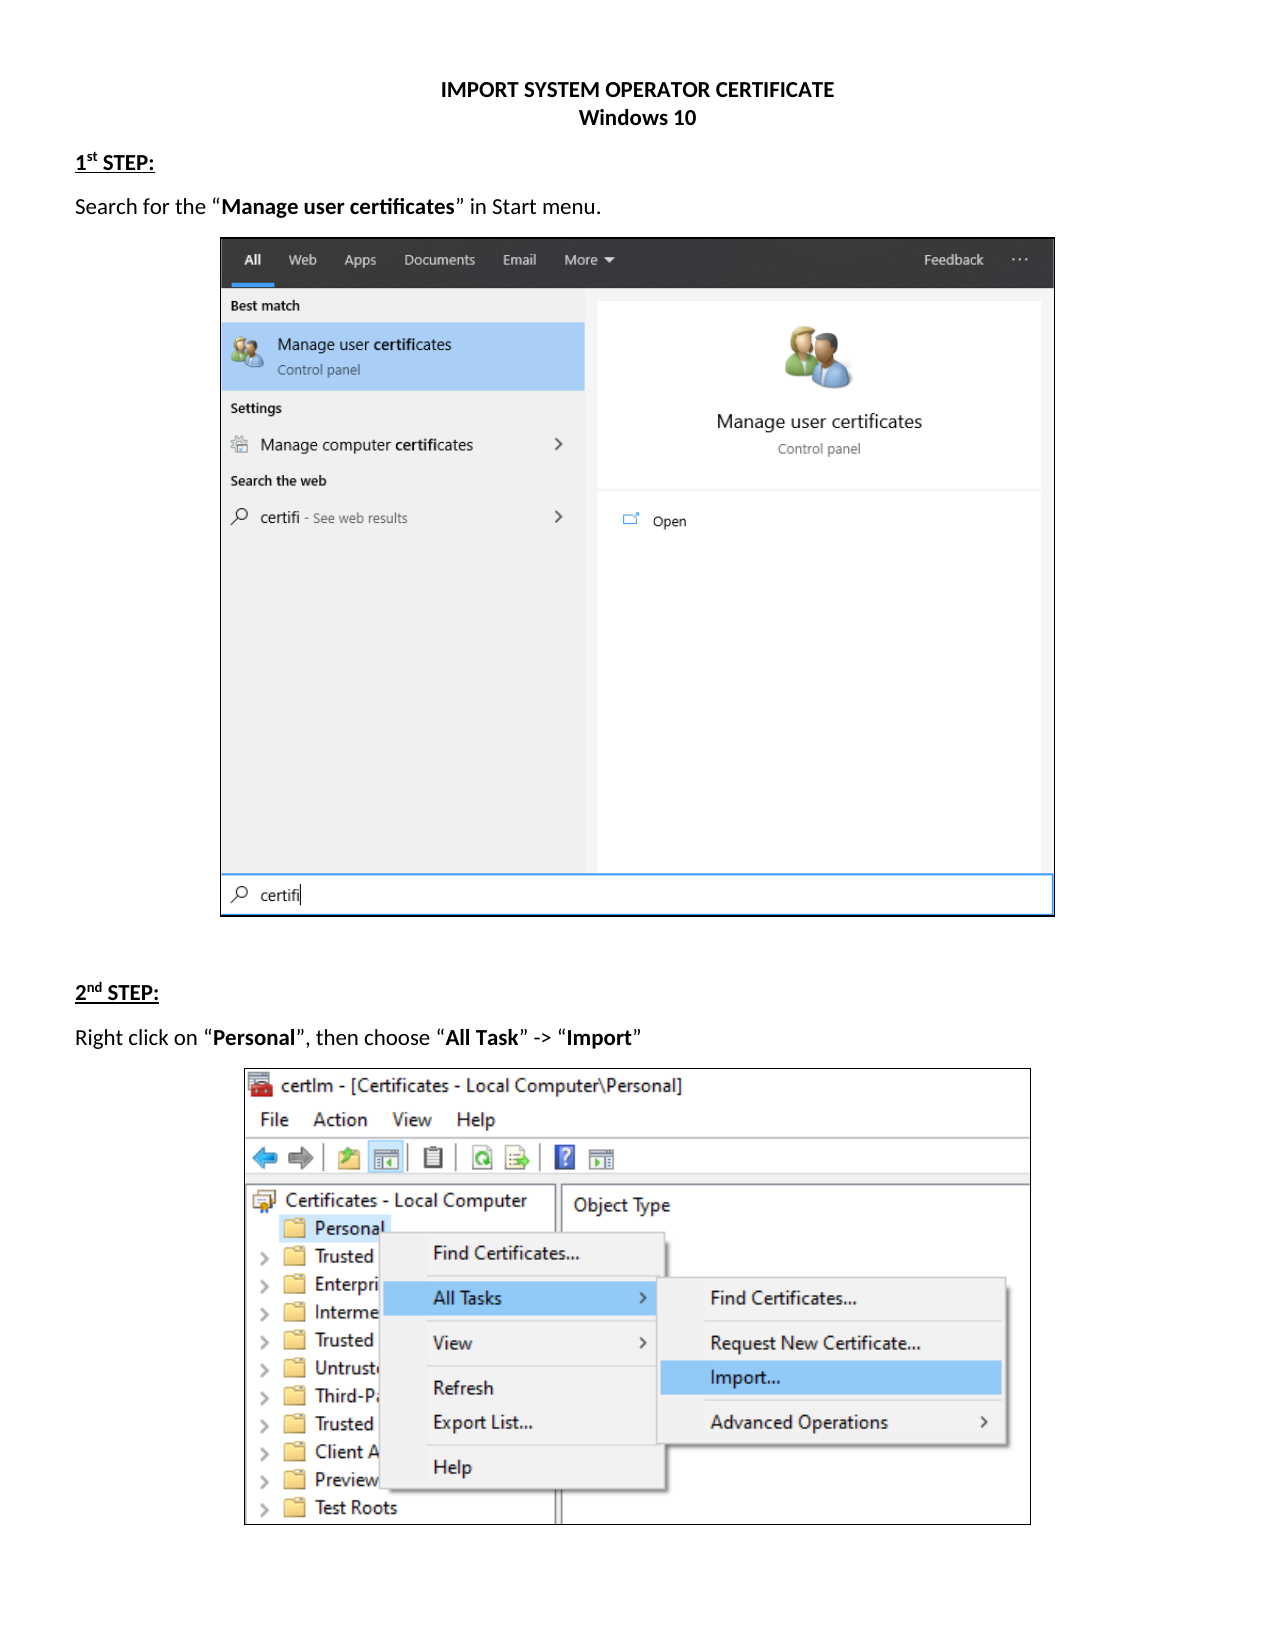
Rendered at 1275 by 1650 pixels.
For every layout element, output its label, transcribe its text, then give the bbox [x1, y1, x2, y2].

text IMPORT SYSTEM OPERATOR CERTIFICATE Windows 10 [75, 75, 1200, 131]
text 2nd STEP: [75, 978, 1200, 1006]
text Right click on “Personal”, then choose “All Task” -> “Import” [75, 1023, 1200, 1051]
text Search for the “Manage user certificates” in Start menu. [75, 192, 1200, 220]
text 1st STEP: [75, 148, 1200, 176]
